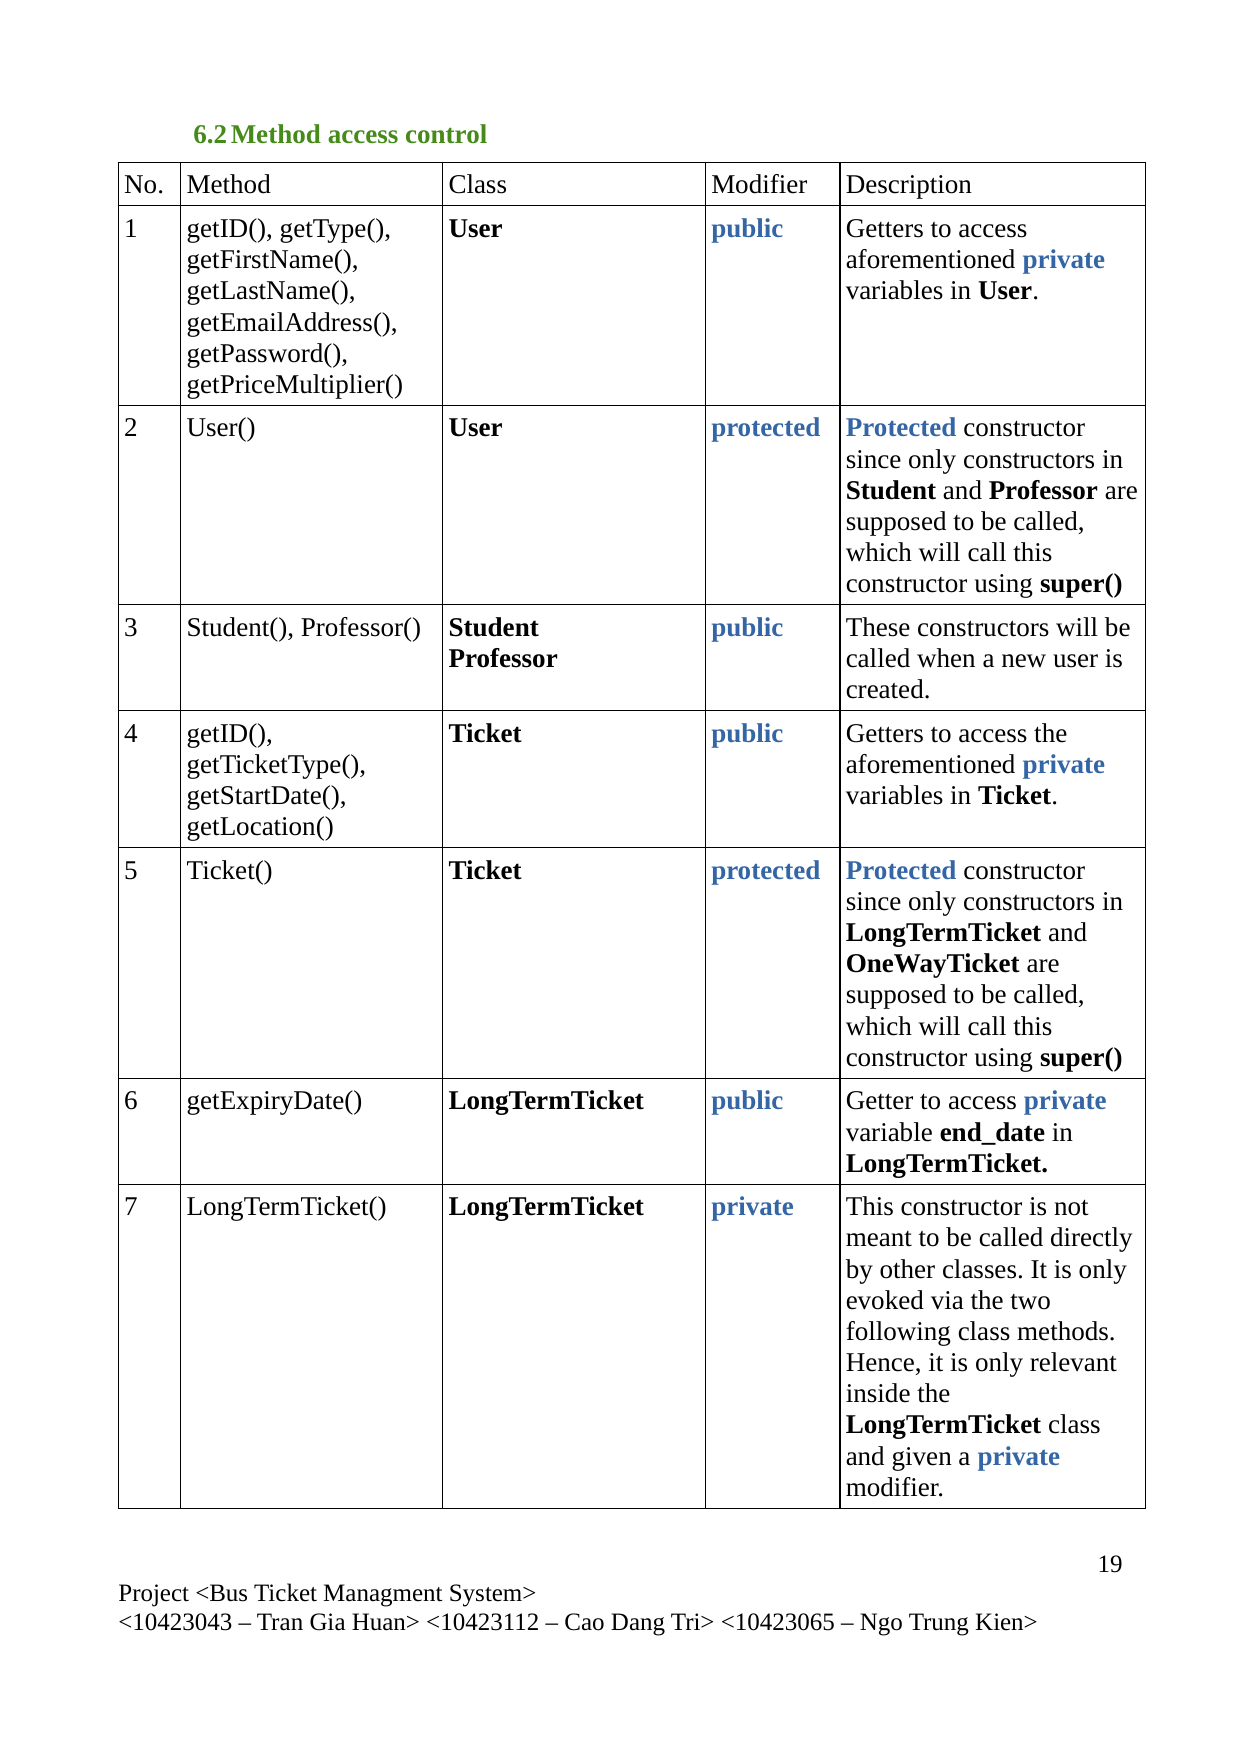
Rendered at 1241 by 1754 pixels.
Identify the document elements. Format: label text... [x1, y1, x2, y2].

table_cell public [706, 1079, 839, 1184]
table_cell 1 [119, 206, 180, 405]
table_cell public [706, 206, 839, 405]
table_cell public [706, 711, 839, 847]
table_cell private [706, 1185, 839, 1508]
table_header Modifier [706, 163, 839, 205]
table_cell public [706, 605, 839, 710]
table_cell Protected constructor since only constructors in Student and Professor are supposed to be called, which will call this constructor using super() [841, 406, 1145, 604]
table_cell getExpiryDate() [181, 1079, 442, 1184]
table_cell LongTermTicket [443, 1079, 705, 1184]
table_cell LongTermTicket [443, 1185, 705, 1508]
table_cell LongTermTicket() [181, 1185, 442, 1508]
table_cell Ticket [443, 711, 705, 847]
table_cell getID(), getTicketType(), getStartDate(), getLocation() [181, 711, 442, 847]
table_cell protected [706, 848, 839, 1078]
table_header Description [841, 163, 1145, 205]
table_cell Ticket [443, 848, 705, 1078]
table_cell Getters to access the aforementioned private variables in Ticket. [841, 711, 1145, 847]
table_cell User [443, 206, 705, 405]
table_cell 3 [119, 605, 180, 710]
table_cell Ticket() [181, 848, 442, 1078]
table_header Method [181, 163, 442, 205]
table_cell Student(), Professor() [181, 605, 442, 710]
table_cell 4 [119, 711, 180, 847]
table_header No. [119, 163, 180, 205]
subtitle Method access control [193, 118, 1122, 149]
table_cell Getter to access private variable end_date in LongTermTicket. [841, 1079, 1145, 1184]
table_cell User [443, 406, 705, 604]
table_header Class [443, 163, 705, 205]
table_cell Getters to access aforementioned private variables in User. [841, 206, 1145, 405]
table_cell These constructors will be called when a new user is created. [841, 605, 1145, 710]
table_cell getID(), getType(), getFirstName(), getLastName(), getEmailAddress(), getPassword(), getPriceMultiplier() [181, 206, 442, 405]
table_cell Student Professor [443, 605, 705, 710]
table_cell 2 [119, 406, 180, 604]
table_cell 6 [119, 1079, 180, 1184]
table_cell 5 [119, 848, 180, 1078]
table_cell Protected constructor since only constructors in LongTermTicket and OneWayTicket are supposed to be called, which will call this constructor using super() [841, 848, 1145, 1078]
table_cell protected [706, 406, 839, 604]
table_cell This constructor is not meant to be called directly by other classes. It is only evoked via the two following class methods. Hence, it is only relevant inside the LongTermTicket class and given a private modifier. [841, 1185, 1145, 1508]
table_cell User() [181, 406, 442, 604]
table_cell 7 [119, 1185, 180, 1508]
